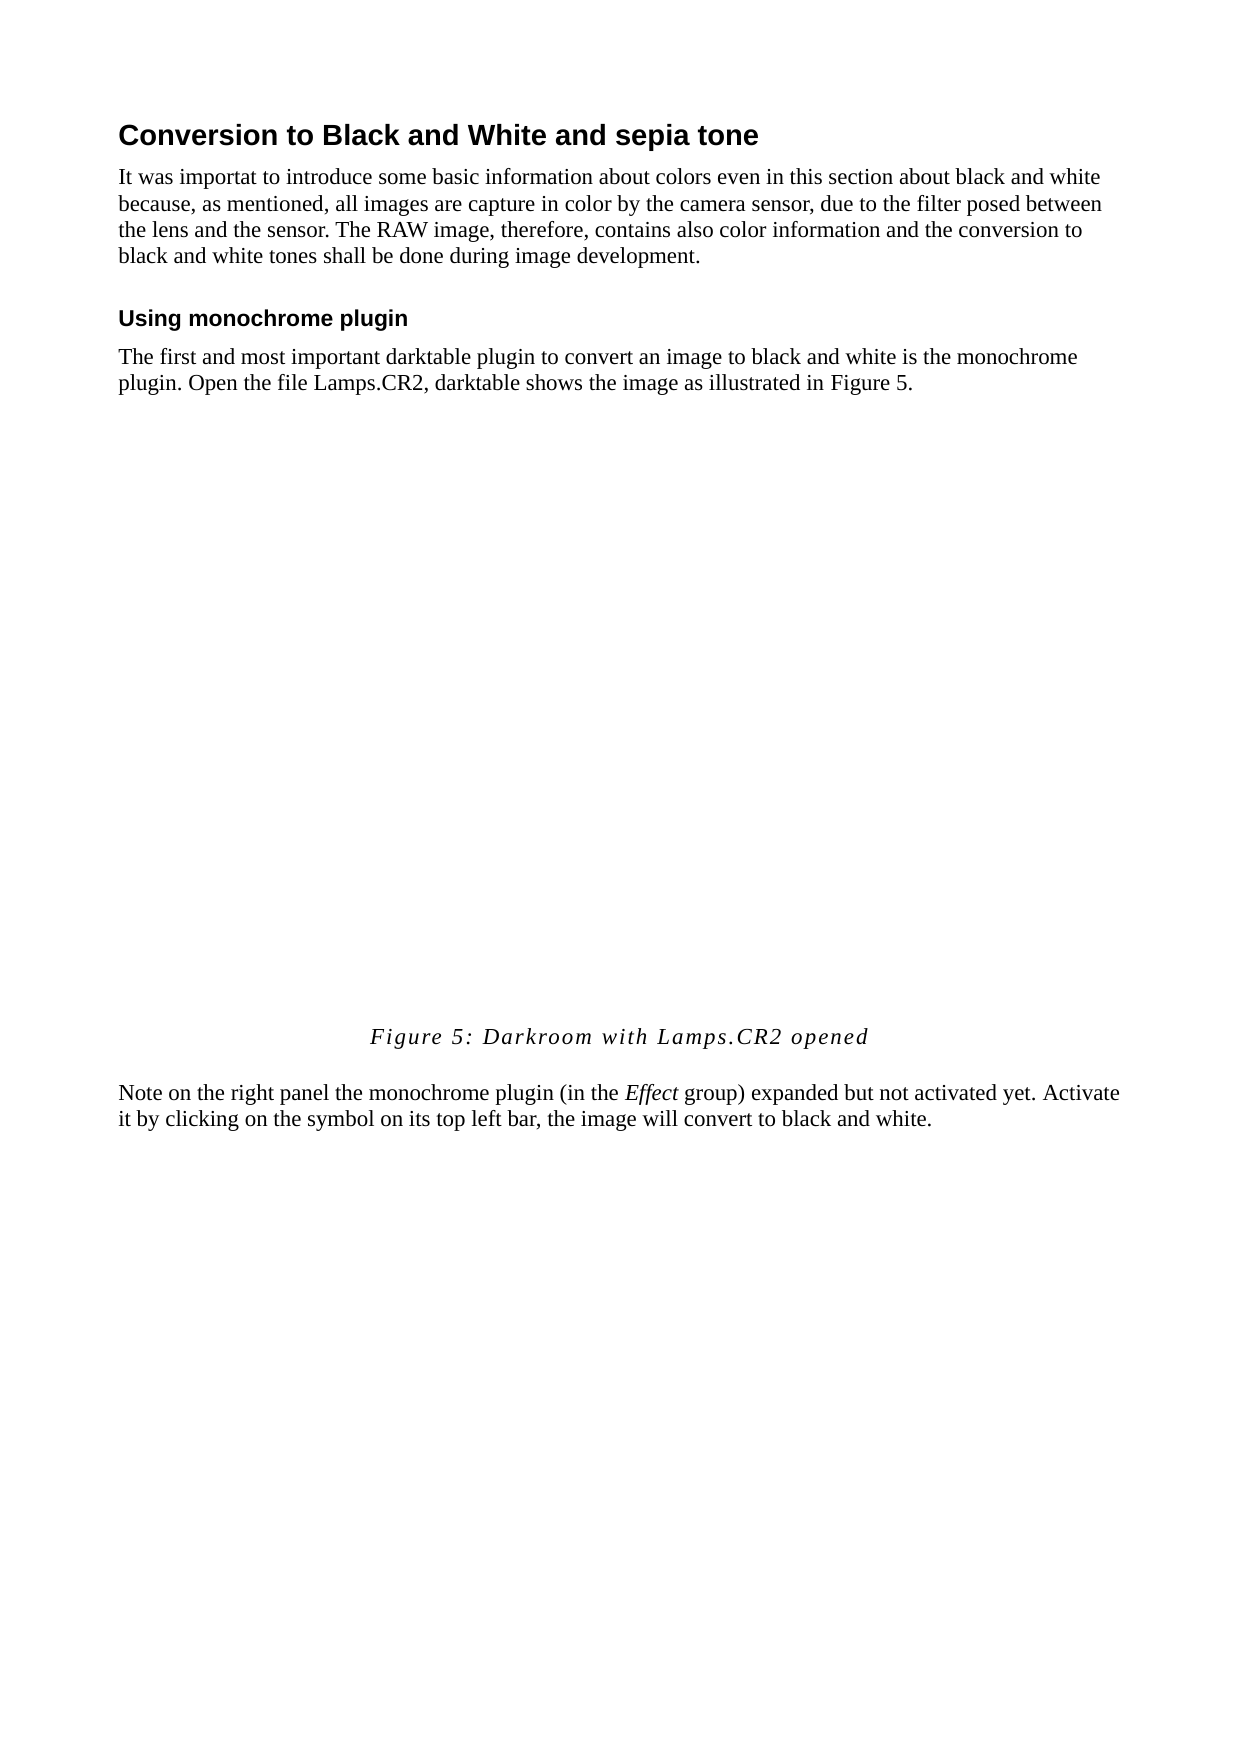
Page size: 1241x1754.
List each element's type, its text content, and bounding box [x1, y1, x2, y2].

text The first and most important darktable plugin to convert an image to black and white is the monochrome plugin. Open the file Lamps.CR2, darktable shows the image as illustrated in Figure 5. [118, 343, 1122, 396]
subtitle Conversion to Black and White and sepia tone [118, 118, 1122, 152]
text It was importat to introduce some basic information about colors even in this section about black and white because, as mentioned, all images are capture in color by the camera sensor, due to the filter posed between the lens and the sensor. The RAW image, therefore, contains also color information and the conversion to black and white tones shall be done during image development. [118, 163, 1122, 269]
subtitle Using monochrome plugin [118, 305, 1122, 331]
text Figure 5: Darkroom with Lamps.CR2 opened [118, 420, 1122, 1049]
